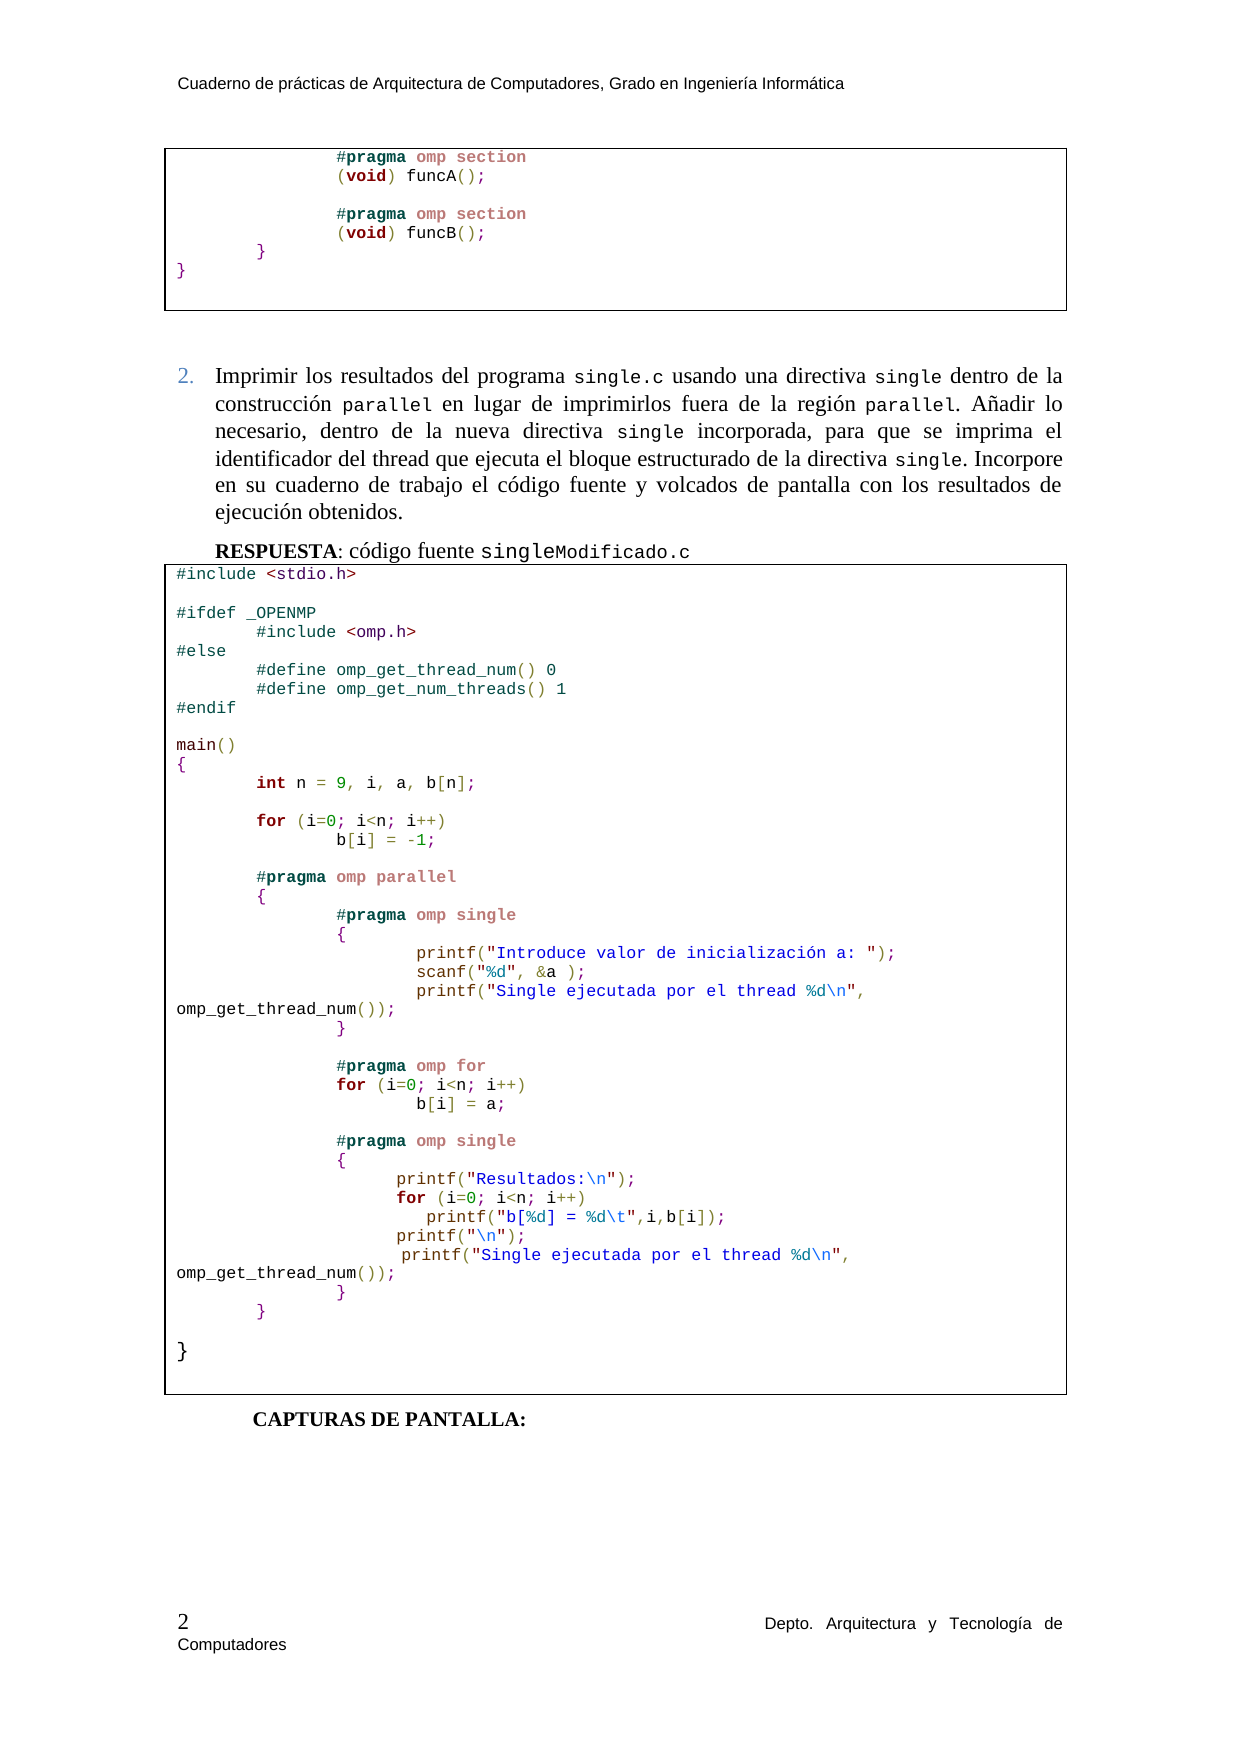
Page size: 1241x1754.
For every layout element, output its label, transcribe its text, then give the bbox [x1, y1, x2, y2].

table_header #include <stdio.h> #ifdef _OPENMP #include <omp.h> #else #define omp_get_thread_num() 0 #define omp_get_num_threads() 1 #endif main() { int n = 9, i, a, b[n]; for (i=0; i<n; i++) b[i] = -1; #pragma omp parallel { #pragma omp single { printf("Introduce valor de inicialización a: "); scanf("%d", &a ); printf("Single ejecutada por el thread %d\n", omp_get_thread_num()); } #pragma omp for for (i=0; i<n; i++) b[i] = a; #pragma omp single { printf("Resultados:\n"); for (i=0; i<n; i++) printf("b[%d] = %d\t",i,b[i]); printf("\n"); printf("Single ejecutada por el thread %d\n", omp_get_thread_num()); } } } [166, 565, 1066, 1393]
list Imprimir los resultados del programa single.c usando una directiva single dentro de la construcción parallel en lugar de imprimirlos fuera de la región parallel. Añadir lo necesario, dentro de la nueva directiva single incorporada, para que se imprima el identificador del thread que ejecuta el bloque estructurado de la directiva single. Incorpore en su cuaderno de trabajo el código fuente y volcados de pantalla con los resultados de ejecución obtenidos. [177, 363, 1063, 524]
text CAPTURAS DE PANTALLA: [252, 1407, 1063, 1431]
picture [526, 1211, 535, 1222]
picture [486, 966, 495, 977]
picture [586, 1211, 595, 1222]
picture [806, 985, 815, 996]
text RESPUESTA: código fuente singleModificado.c [215, 537, 1063, 564]
picture [791, 1249, 800, 1260]
table_header #pragma omp section (void) funcA(); #pragma omp section (void) funcB(); } } [166, 149, 1066, 310]
